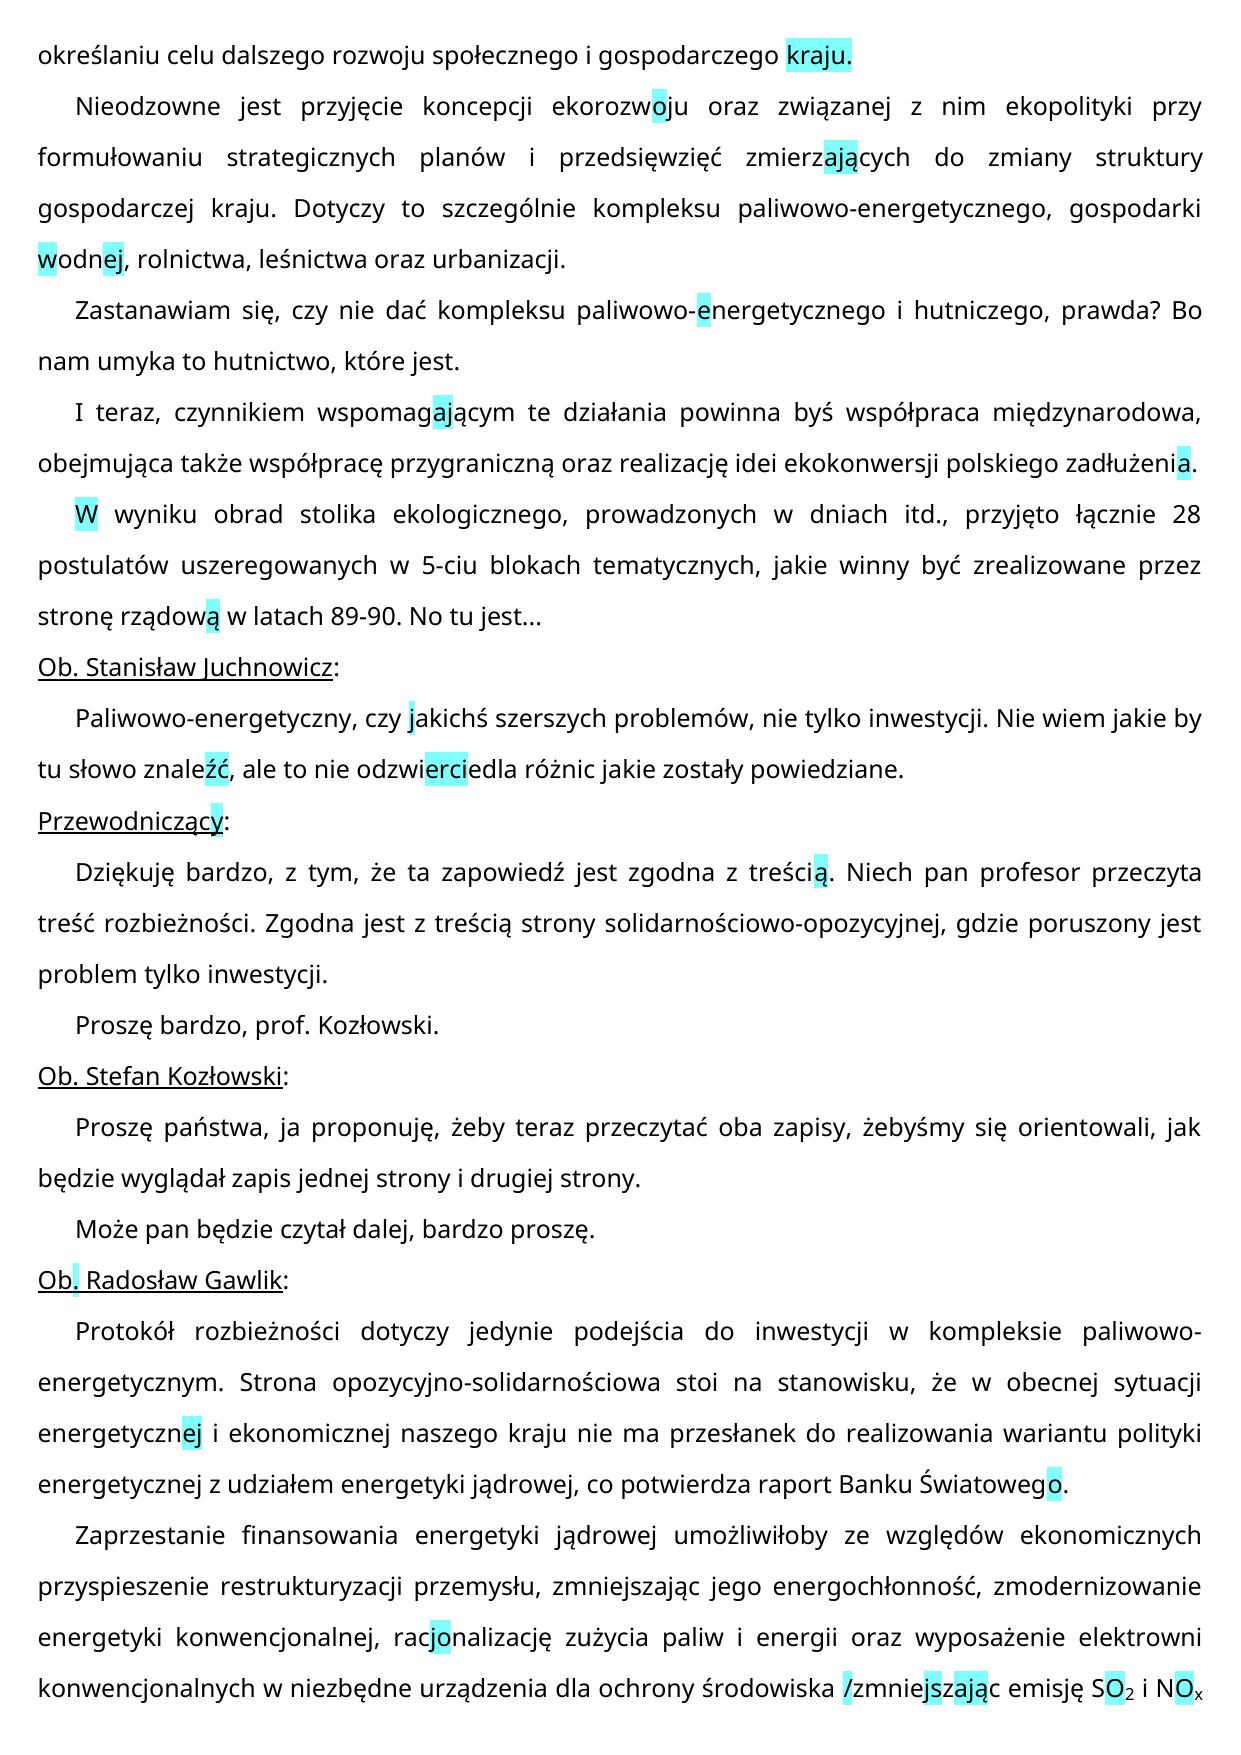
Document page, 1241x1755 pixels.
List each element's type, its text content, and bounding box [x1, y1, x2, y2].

text I teraz, czynnikiem wspomagającym te działania powinna byś współpraca międzynarodowa, obejmująca także współpracę przygraniczną oraz realizację idei ekokonwersji polskiego zadłużenia. [37, 395, 1203, 480]
text Dziękuję bardzo, z tym, że ta zapowiedź jest zgodna z treścią. Niech pan profesor przeczyta treść rozbieżności. Zgodna jest z treścią strony solidarnościowo-opozycyjnej, gdzie poruszony jest problem tylko inwestycji. [37, 854, 1203, 990]
text Proszę państwa, ja proponuję, żeby teraz przeczytać oba zapisy, żebyśmy się orientowali, jak będzie wyglądał zapis jednej strony i drugiej strony. [37, 1109, 1203, 1194]
text Protokół rozbieżności dotyczy jedynie podejścia do inwestycji w kompleksie paliwowo-energetycznym. Strona opozycyjno-solidarnościowa stoi na stanowisku, że w obecnej sytuacji energetycznej i ekonomicznej naszego kraju nie ma przesłanek do realizowania wariantu polityki energetycznej z udziałem energetyki jądrowej, co potwierdza raport Banku Światowego. [37, 1313, 1203, 1501]
text Może pan będzie czytał dalej, bardzo proszę. [37, 1211, 1203, 1246]
text określaniu celu dalszego rozwoju społecznego i gospodarczego kraju. [37, 37, 1203, 72]
text Zastanawiam się, czy nie dać kompleksu paliwowo-energetycznego i hutniczego, prawda? Bo nam umyka to hutnictwo, które jest. [37, 293, 1203, 378]
text Ob. Stanisław Juchnowicz: [37, 650, 1203, 684]
text W wyniku obrad stolika ekologicznego, prowadzonych w dniach itd., przyjęto łącznie 28 postulatów uszeregowanych w 5-ciu blokach tematycznych, jakie winny być zrealizowane przez stronę rządową w latach 89-90. No tu jest... [37, 497, 1203, 633]
text Ob. Radosław Gawlik: [37, 1262, 1203, 1297]
text Paliwowo-energetyczny, czy jakichś szerszych problemów, nie tylko inwestycji. Nie wiem jakie by tu słowo znaleźć, ale to nie odzwierciedla różnic jakie zostały powiedziane. [37, 701, 1203, 786]
text Nieodzowne jest przyjęcie koncepcji ekorozwoju oraz związanej z nim ekopolityki przy formułowaniu strategicznych planów i przedsięwzięć zmierzających do zmiany struktury gospodarczej kraju. Dotyczy to szczególnie kompleksu paliwowo-energetycznego, gospodarki wodnej, rolnictwa, leśnictwa oraz urbanizacji. [37, 88, 1203, 276]
text Ob. Stefan Kozłowski: [37, 1058, 1203, 1092]
text Zaprzestanie finansowania energetyki jądrowej umożliwiłoby ze względów ekonomicznych przyspieszenie restrukturyzacji przemysłu, zmniejszając jego energochłonność, zmodernizowanie energetyki konwencjonalnej, racjonalizację zużycia paliw i energii oraz wyposażenie elektrowni konwencjonalnych w niezbędne urządzenia dla ochrony środowiska /zmniejszając emisję SO2 i NOx [37, 1518, 1203, 1705]
text Przewodniczący: [37, 803, 1203, 837]
text Proszę bardzo, prof. Kozłowski. [37, 1007, 1203, 1041]
